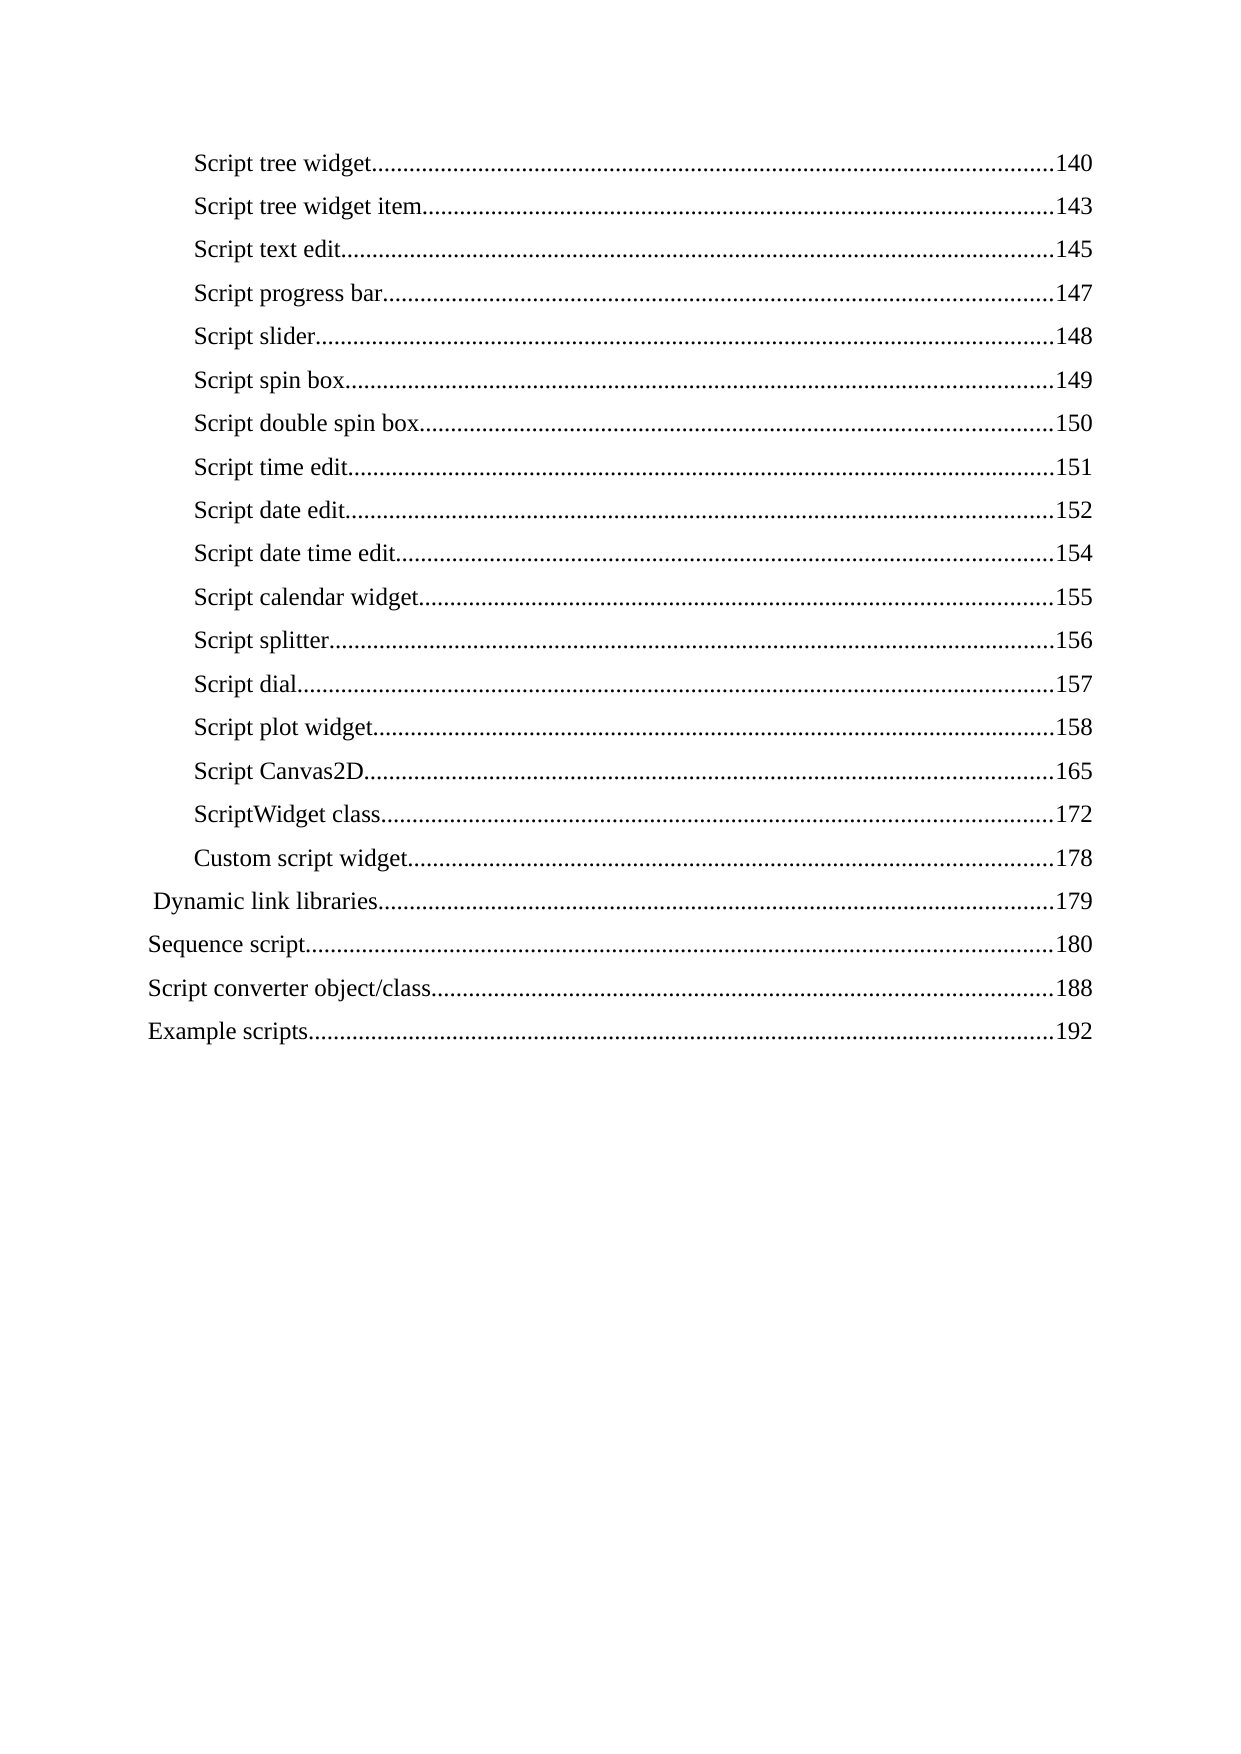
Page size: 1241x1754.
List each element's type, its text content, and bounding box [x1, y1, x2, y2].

text Script slider 148 [193, 321, 1093, 350]
text Dynamic link libraries 179 [153, 886, 1093, 915]
text Script date time edit 154 [193, 538, 1093, 567]
text Script spin box 149 [193, 365, 1093, 393]
text Script double spin box 150 [193, 408, 1093, 437]
text Script plot widget 158 [193, 712, 1093, 741]
text Example scripts 192 [148, 1016, 1093, 1045]
text Script splitter 156 [193, 625, 1093, 654]
text Sequence script 180 [148, 929, 1093, 958]
text Script calendar widget 155 [193, 582, 1093, 611]
text Script Canvas2D 165 [193, 756, 1093, 784]
text Script converter object/class 188 [148, 973, 1093, 1002]
text Script progress bar 147 [193, 278, 1093, 307]
text ScriptWidget class 172 [193, 799, 1093, 828]
text Custom script widget 178 [193, 843, 1093, 871]
text Script date edit 152 [193, 495, 1093, 524]
text Script time edit 151 [193, 452, 1093, 480]
text Script tree widget item 143 [193, 191, 1093, 220]
text Script tree widget 140 [193, 148, 1093, 176]
text Script dial 157 [193, 669, 1093, 698]
text Script text edit 145 [193, 234, 1093, 263]
